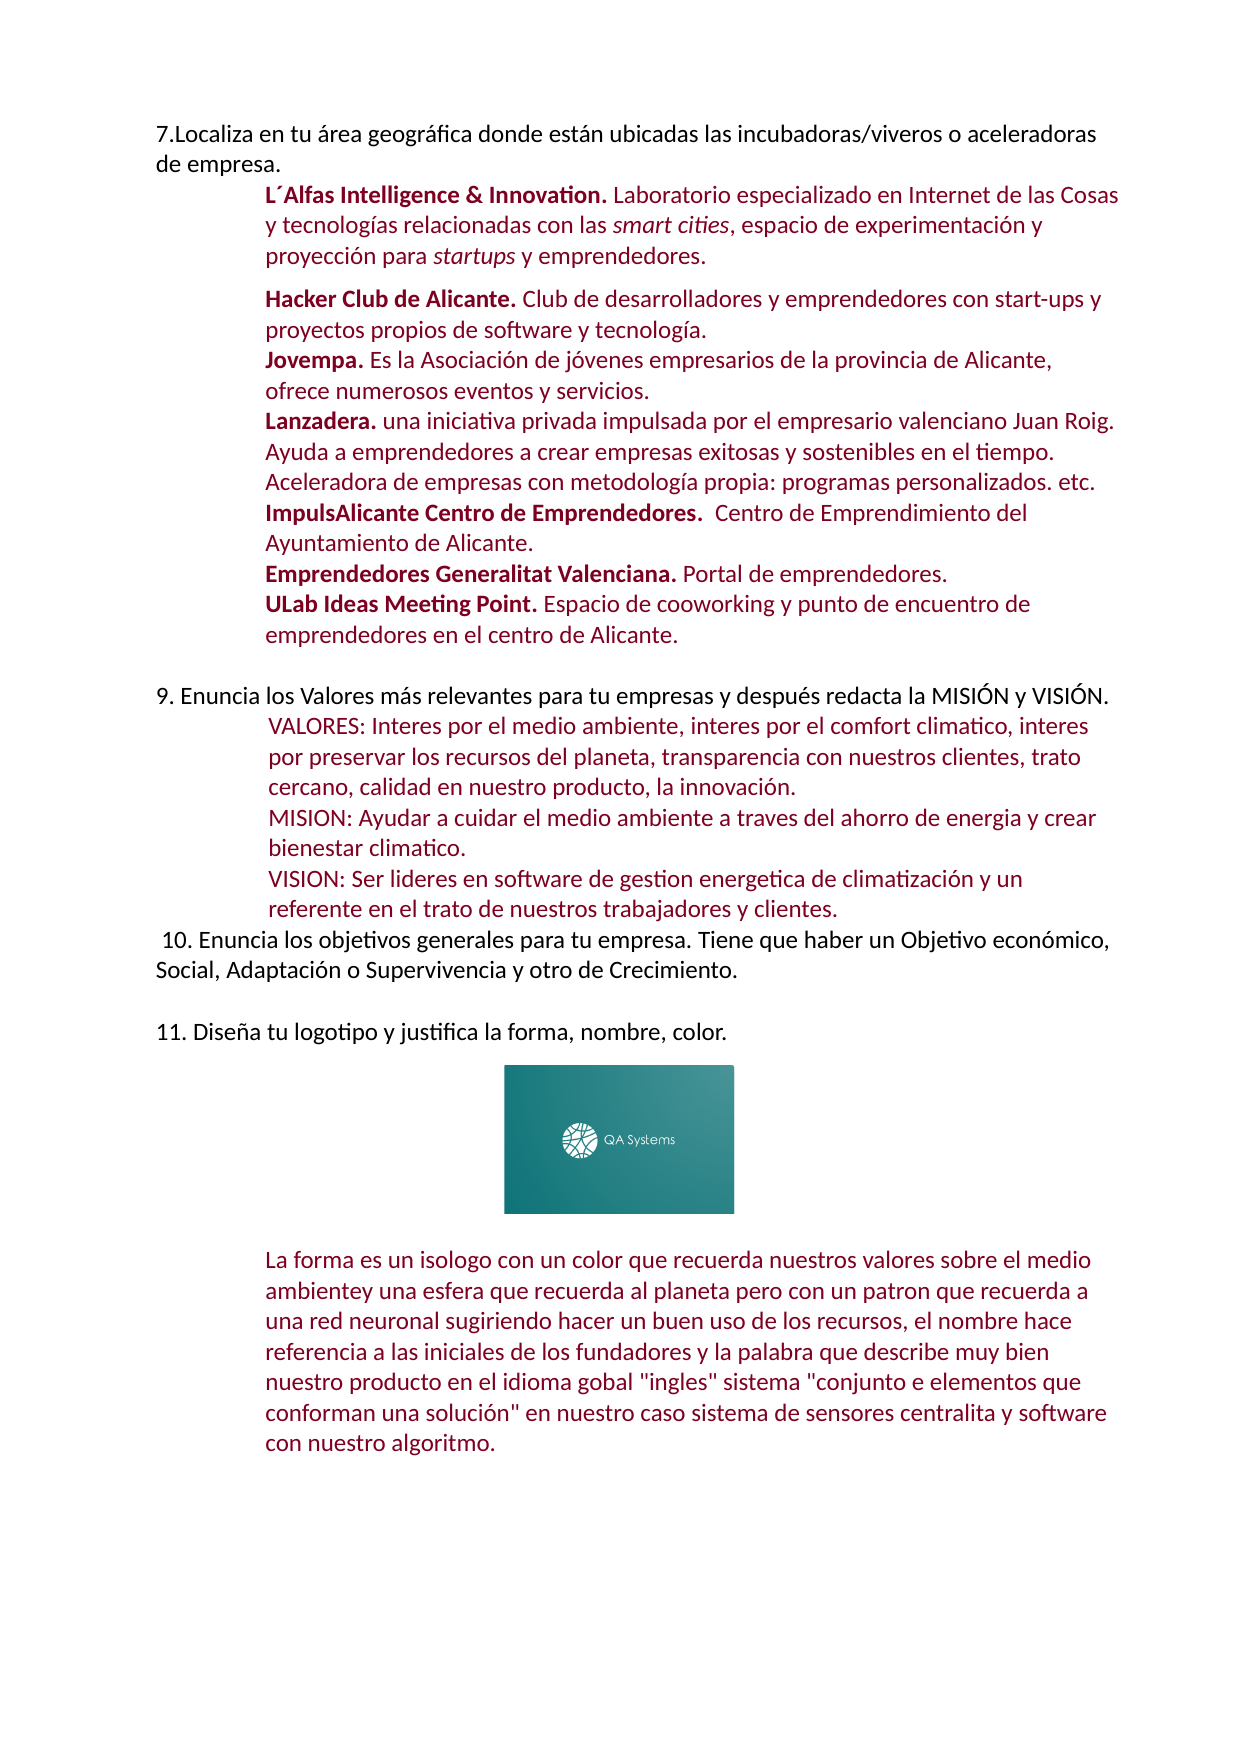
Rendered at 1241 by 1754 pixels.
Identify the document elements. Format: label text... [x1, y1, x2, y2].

text L´Alfas Intelligence & Innovation. Laboratorio especializado en Internet de las Cosas y tecnologías relacionadas con las smart cities, espacio de experimentación y proyección para startups y emprendedores. [118, 179, 1122, 271]
list 7.Localiza en tu área geográfica donde están ubicadas las incubadoras/viveros o aceleradoras de empresa. [118, 118, 1122, 179]
text ImpulsAlicante Centro de Emprendedores. Centro de Emprendimiento del Ayuntamiento de Alicante. [118, 497, 1122, 558]
text Jovempa. Es la Asociación de jóvenes empresarios de la provincia de Alicante, ofrece numerosos eventos y servicios. [118, 344, 1122, 405]
text ULab Ideas Meeting Point. Espacio de cooworking y punto de encuentro de emprendedores en el centro de Alicante. [118, 588, 1122, 649]
text La forma es un isologo con un color que recuerda nuestros valores sobre el medio ambientey una esfera que recuerda al planeta pero con un patron que recuerda a una red neuronal sugiriendo hacer un buen uso de los recursos, el nombre hace referencia a las iniciales de los fundadores y la palabra que describe muy bien nuestro producto en el idioma gobal "ingles" sistema "conjunto e elementos que conforman una solución" en nuestro caso sistema de sensores centralita y software con nuestro algoritmo. [118, 1244, 1122, 1458]
list MISION: Ayudar a cuidar el medio ambiente a traves del ahorro de energia y crear bienestar climatico. [231, 802, 1122, 863]
list 9. Enuncia los Valores más relevantes para tu empresas y después redacta la MISIÓN y VISIÓN. [118, 680, 1122, 711]
text Hacker Club de Alicante. Club de desarrolladores y emprendedores con start-ups y proyectos propios de software y tecnología. [118, 283, 1122, 344]
list 10. Enuncia los objetivos generales para tu empresa. Tiene que haber un Objetivo económico, Social, Adaptación o Supervivencia y otro de Crecimiento. [118, 924, 1122, 985]
list VALORES: Interes por el medio ambiente, interes por el comfort climatico, interes por preservar los recursos del planeta, transparencia con nuestros clientes, trato cercano, calidad en nuestro producto, la innovación. [231, 711, 1122, 802]
text Emprendedores Generalitat Valenciana. Portal de emprendedores. [118, 558, 1122, 588]
text Lanzadera. una iniciativa privada impulsada por el empresario valenciano Juan Roig. Ayuda a emprendedores a crear empresas exitosas y sostenibles en el tiempo. Aceleradora de empresas con metodología propia: programas personalizados. etc. [118, 405, 1122, 497]
list 11. Diseña tu logotipo y justifica la forma, nombre, color. [118, 1016, 1122, 1046]
picture [504, 1065, 735, 1214]
list VISION: Ser lideres en software de gestion energetica de climatización y un referente en el trato de nuestros trabajadores y clientes. [231, 863, 1122, 924]
